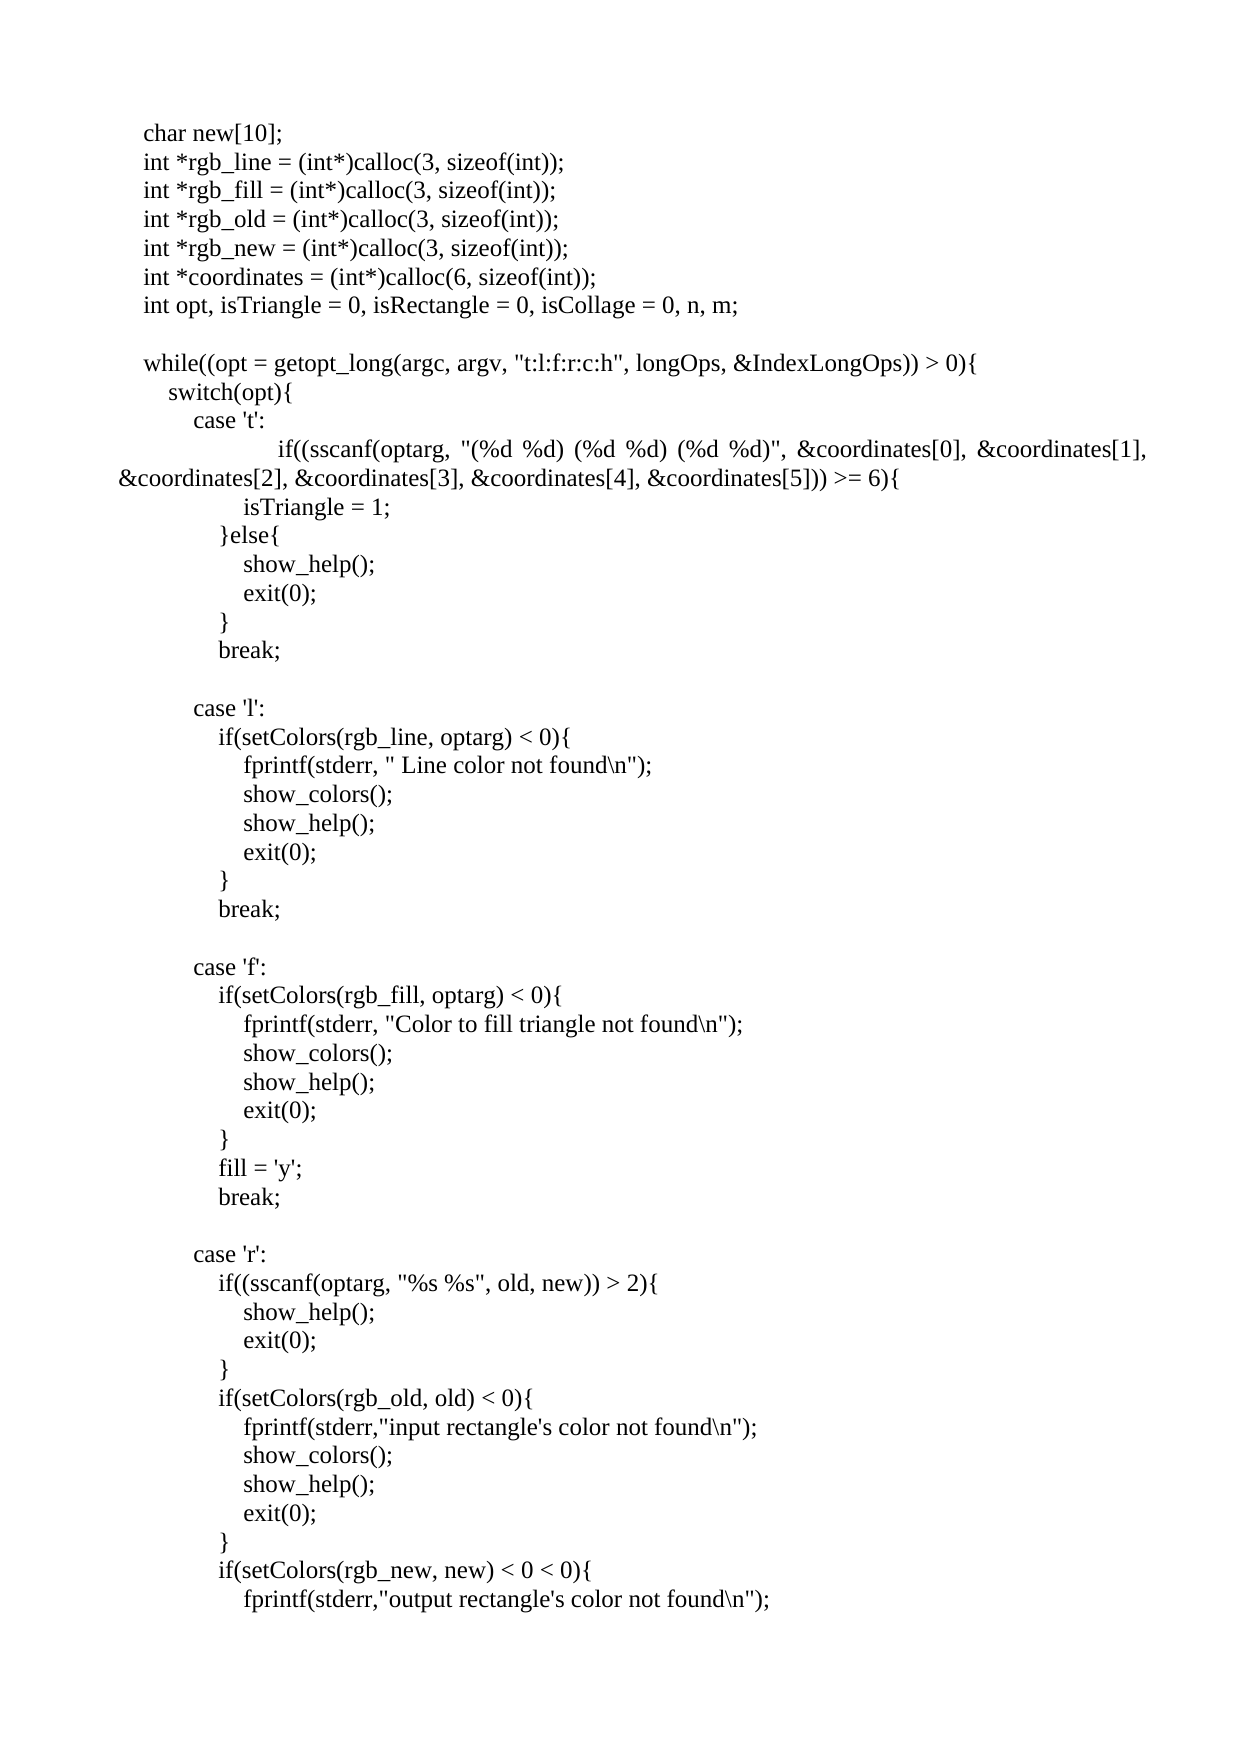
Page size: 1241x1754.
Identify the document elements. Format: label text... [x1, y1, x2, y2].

text fprintf(stderr,"output rectangle's color not found\n"); [118, 1584, 1149, 1613]
text exit(0); [118, 1326, 1149, 1354]
text while((opt = getopt_long(argc, argv, "t:l:f:r:c:h", longOps, &IndexLongOps)) > 0){ [118, 348, 1149, 377]
text int *rgb_line = (int*)calloc(3, sizeof(int)); [118, 147, 1149, 176]
text show_colors(); [118, 779, 1149, 808]
text case 'r': [118, 1239, 1149, 1268]
text break; [118, 894, 1149, 923]
text case 'f': [118, 952, 1149, 981]
text show_help(); [118, 549, 1149, 578]
text fill = 'y'; [118, 1153, 1149, 1182]
text case 'l': [118, 693, 1149, 722]
text } [118, 607, 1149, 636]
text show_colors(); [118, 1038, 1149, 1067]
text show_help(); [118, 808, 1149, 837]
text if(setColors(rgb_old, old) < 0){ [118, 1383, 1149, 1412]
text show_help(); [118, 1469, 1149, 1498]
text } [118, 1527, 1149, 1556]
text exit(0); [118, 837, 1149, 866]
text show_help(); [118, 1297, 1149, 1326]
text if((sscanf(optarg, "(%d %d) (%d %d) (%d %d)", &coordinates[0], &coordinates[1], &coordinates[2], &coordinates[3], &coordinates[4], &coordinates[5])) >= 6){ [118, 434, 1149, 492]
text if(setColors(rgb_fill, optarg) < 0){ [118, 981, 1149, 1009]
text int *rgb_old = (int*)calloc(3, sizeof(int)); [118, 204, 1149, 233]
text } [118, 1124, 1149, 1153]
text int *rgb_new = (int*)calloc(3, sizeof(int)); [118, 233, 1149, 262]
text fprintf(stderr, " Line color not found\n"); [118, 751, 1149, 779]
text isTriangle = 1; [118, 492, 1149, 521]
text if(setColors(rgb_new, new) < 0 < 0){ [118, 1556, 1149, 1584]
text break; [118, 636, 1149, 664]
text exit(0); [118, 1096, 1149, 1124]
text if(setColors(rgb_line, optarg) < 0){ [118, 722, 1149, 751]
text case 't': [118, 406, 1149, 434]
text switch(opt){ [118, 377, 1149, 406]
text int *rgb_fill = (int*)calloc(3, sizeof(int)); [118, 176, 1149, 204]
text } [118, 866, 1149, 894]
text exit(0); [118, 578, 1149, 607]
text show_colors(); [118, 1441, 1149, 1469]
text char new[10]; [118, 118, 1149, 147]
text fprintf(stderr,"input rectangle's color not found\n"); [118, 1412, 1149, 1441]
text fprintf(stderr, "Color to fill triangle not found\n"); [118, 1009, 1149, 1038]
text exit(0); [118, 1498, 1149, 1527]
text if((sscanf(optarg, "%s %s", old, new)) > 2){ [118, 1268, 1149, 1297]
text int opt, isTriangle = 0, isRectangle = 0, isCollage = 0, n, m; [118, 291, 1149, 319]
text int *coordinates = (int*)calloc(6, sizeof(int)); [118, 262, 1149, 291]
text show_help(); [118, 1067, 1149, 1096]
text } [118, 1354, 1149, 1383]
text }else{ [118, 521, 1149, 549]
text break; [118, 1182, 1149, 1211]
